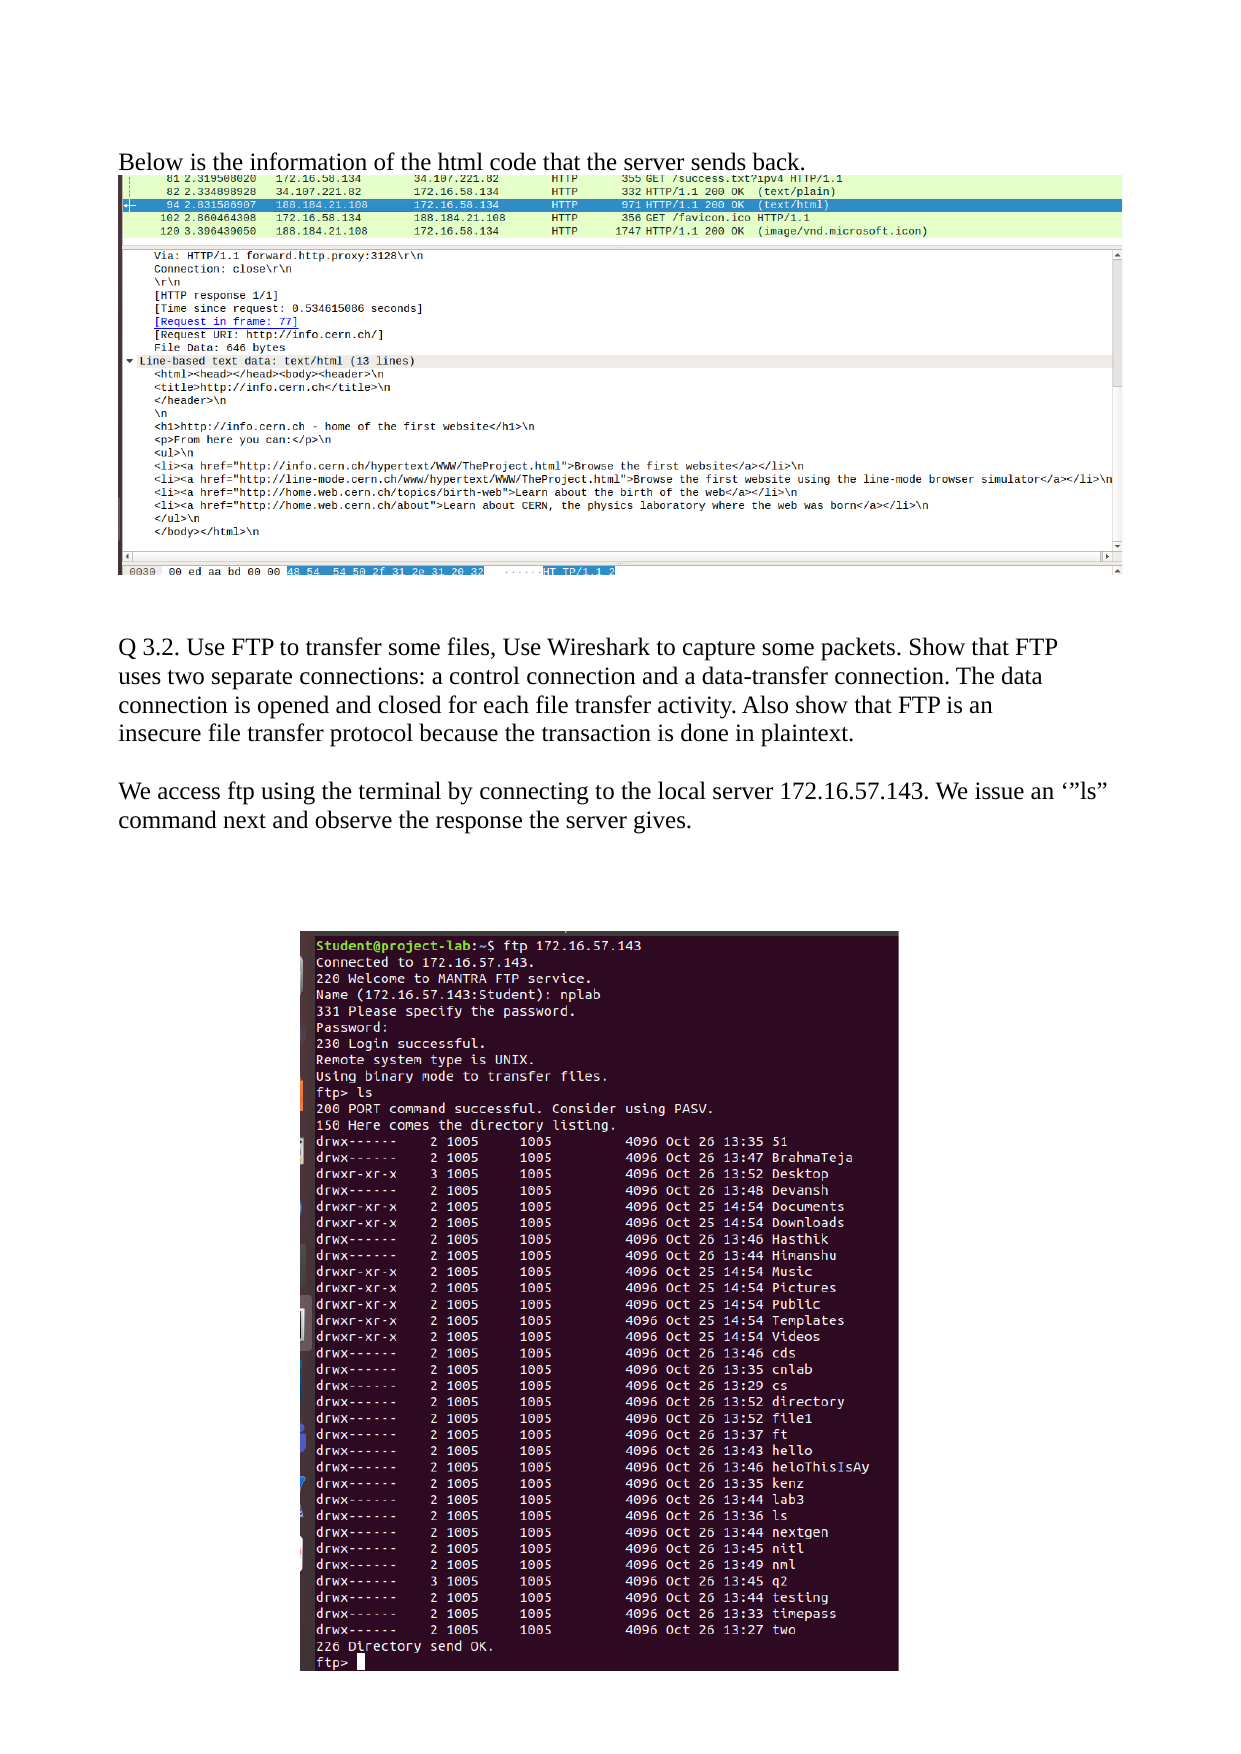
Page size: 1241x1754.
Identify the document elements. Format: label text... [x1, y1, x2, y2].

picture [300, 931, 899, 1671]
text Q 3.2. Use FTP to transfer some files, Use Wireshark to capture some packets. Show that FTP [118, 632, 1122, 661]
picture [118, 175, 1123, 575]
text uses two separate connections: a control connection and a data-transfer connection. The data [118, 661, 1122, 690]
text connection is opened and closed for each file transfer activity. Also show that FTP is an [118, 690, 1122, 718]
text We access ftp using the terminal by connecting to the local server 172.16.57.143. We issue an ‘”ls” command next and observe the response the server gives. [118, 776, 1122, 833]
text Below is the information of the html code that the server sends back. [118, 147, 1122, 175]
text insecure file transfer protocol because the transaction is done in plaintext. [118, 718, 1122, 747]
